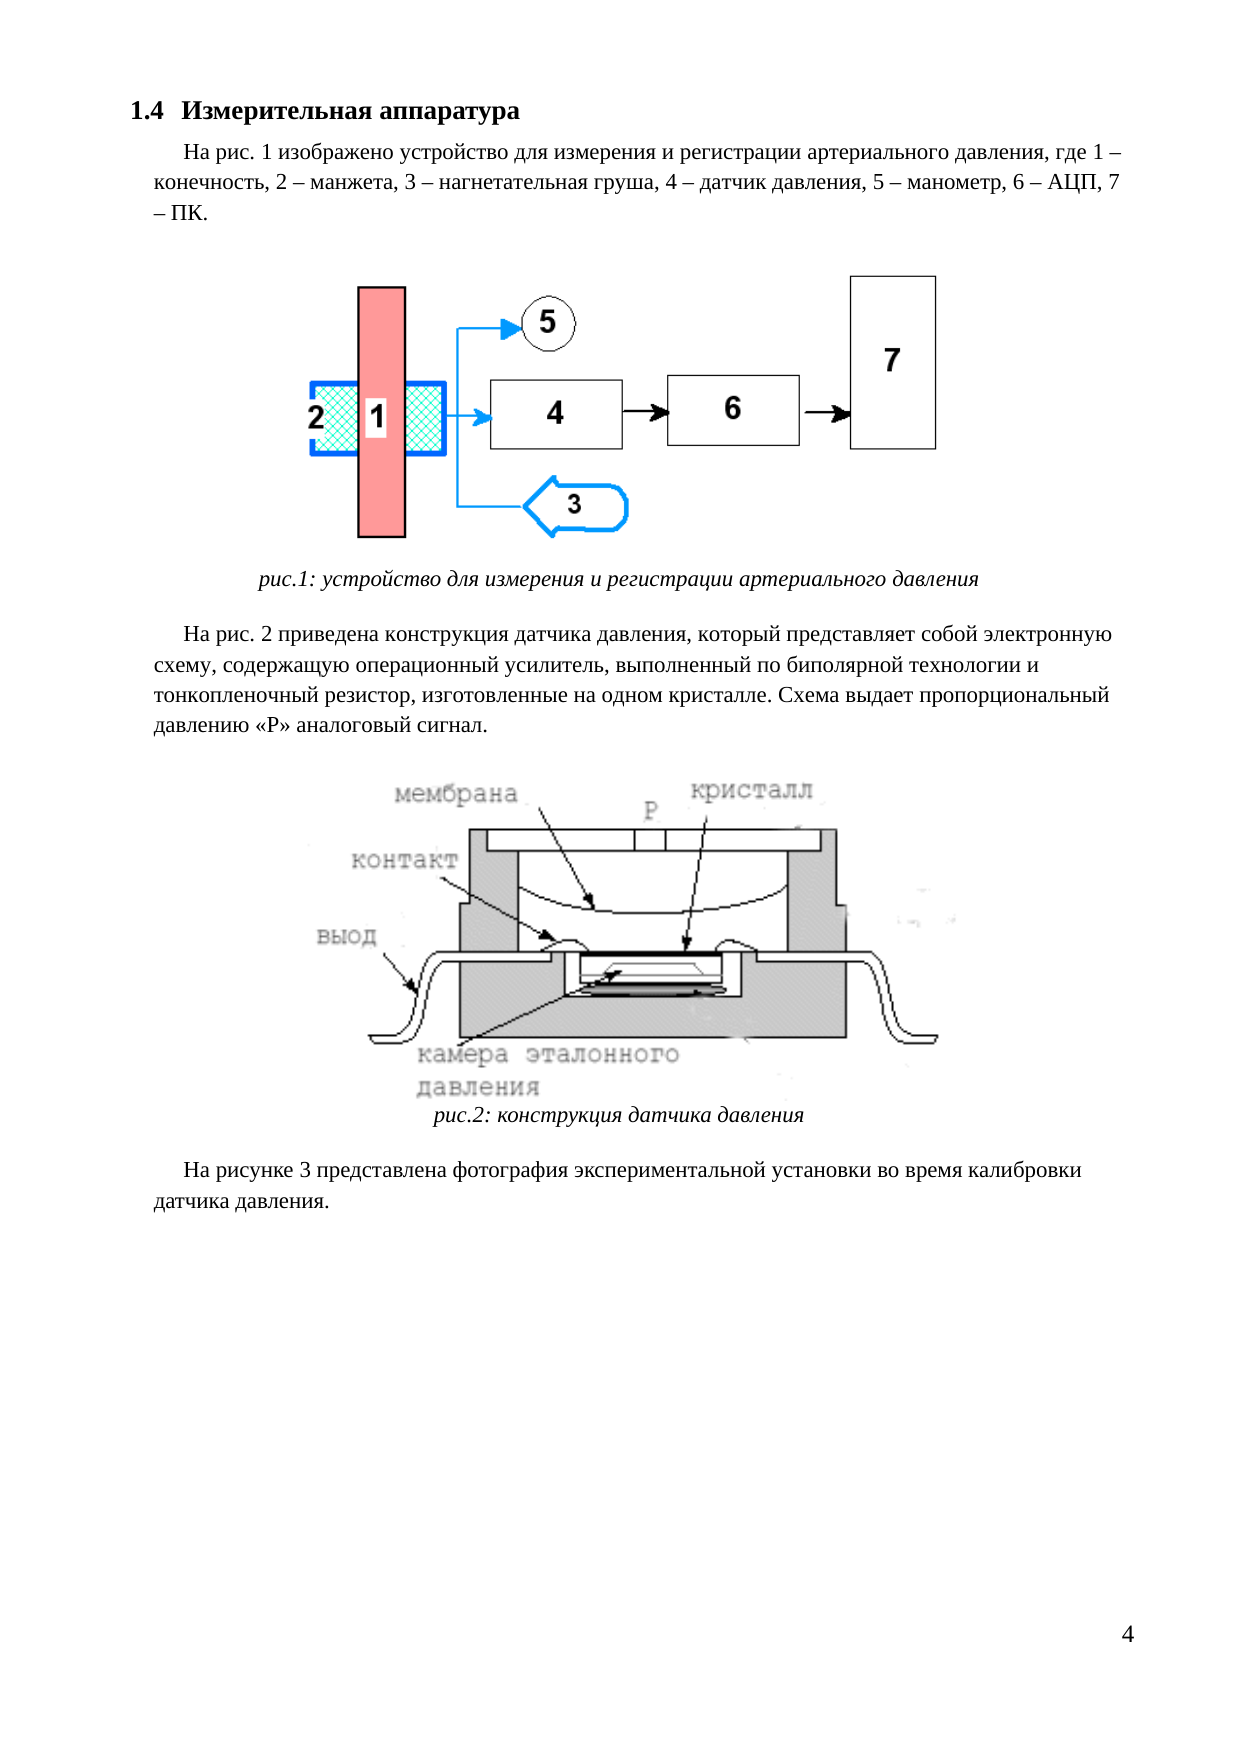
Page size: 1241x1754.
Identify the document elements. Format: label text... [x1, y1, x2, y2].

text На рисунке 3 представлена фотография экспериментальной установки во время калибровки датчика давления. [153, 1156, 1134, 1213]
text На рис. 2 приведена конструкция датчика давления, который представляет собой электронную схему, содержащую операционный усилитель, выполненный по биполярной технологии и тонкопленочный резистор, изготовленные на одном кристалле. Схема выдает пропорциональный давлению «Р» аналоговый сигнал. [153, 620, 1134, 737]
text На рис. 1 изображено устройство для измерения и регистрации артериального давления, где 1 – конечность, 2 – манжета, 3 – нагнетательная груша, 4 – датчик давления, 5 – манометр, 6 – АЦП, 7 – ПК. [153, 138, 1134, 225]
text рис.2: конструкция датчика давления [106, 1101, 1134, 1127]
picture [283, 761, 958, 1101]
text рис.1: устройство для измерения и регистрации артериального давления [106, 564, 1134, 591]
subtitle Измерительная аппаратура [130, 94, 1134, 126]
picture [277, 249, 963, 565]
